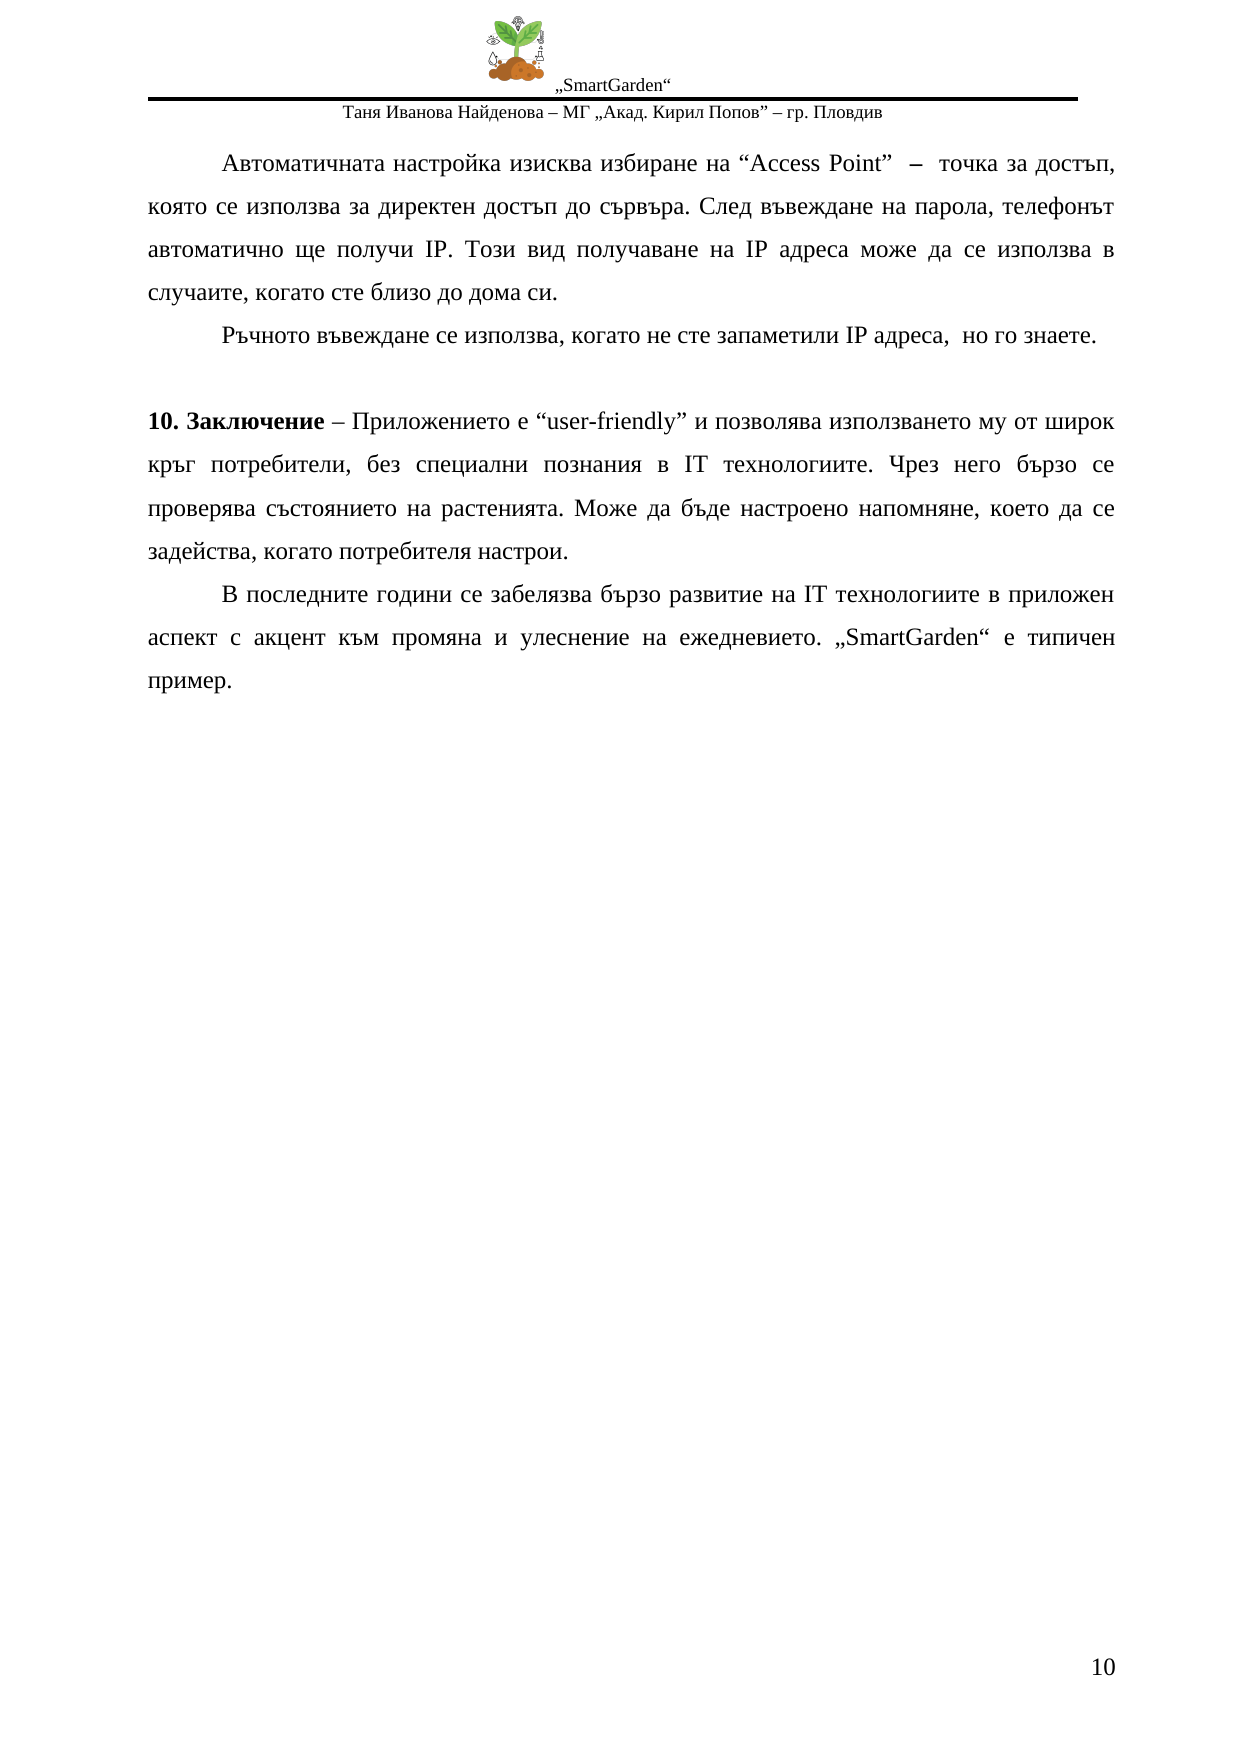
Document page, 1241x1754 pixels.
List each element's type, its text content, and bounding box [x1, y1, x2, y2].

text Автоматичната настройка изисква избиране на “Access Point” – точка за достъп, която се използва за директен достъп до сървъра. След въвеждане на парола, телефонът автоматично ще получи IP. Този вид получаване на IP адреса може да се използва в случаите, когато сте близо до дома си. [148, 148, 1116, 306]
text 10. Заключение – Приложението е “user-friendly” и позволява използването му от широк кръг потребители, без специални познания в IT технологиите. Чрез него бързо се проверява състоянието на растенията. Може да бъде настроено напомняне, което да се задейства, когато потребителя настрои. [148, 406, 1116, 564]
text В последните години се забелязва бързо развитие на IT технологиите в приложен аспект с акцент към промяна и улеснение на ежедневието. „SmartGarden“ е типичен пример. [148, 579, 1116, 694]
picture [486, 11, 544, 86]
text Ръчното въвеждане се използва, когато не сте запаметили IP адреса, но го знаете. [148, 320, 1116, 349]
